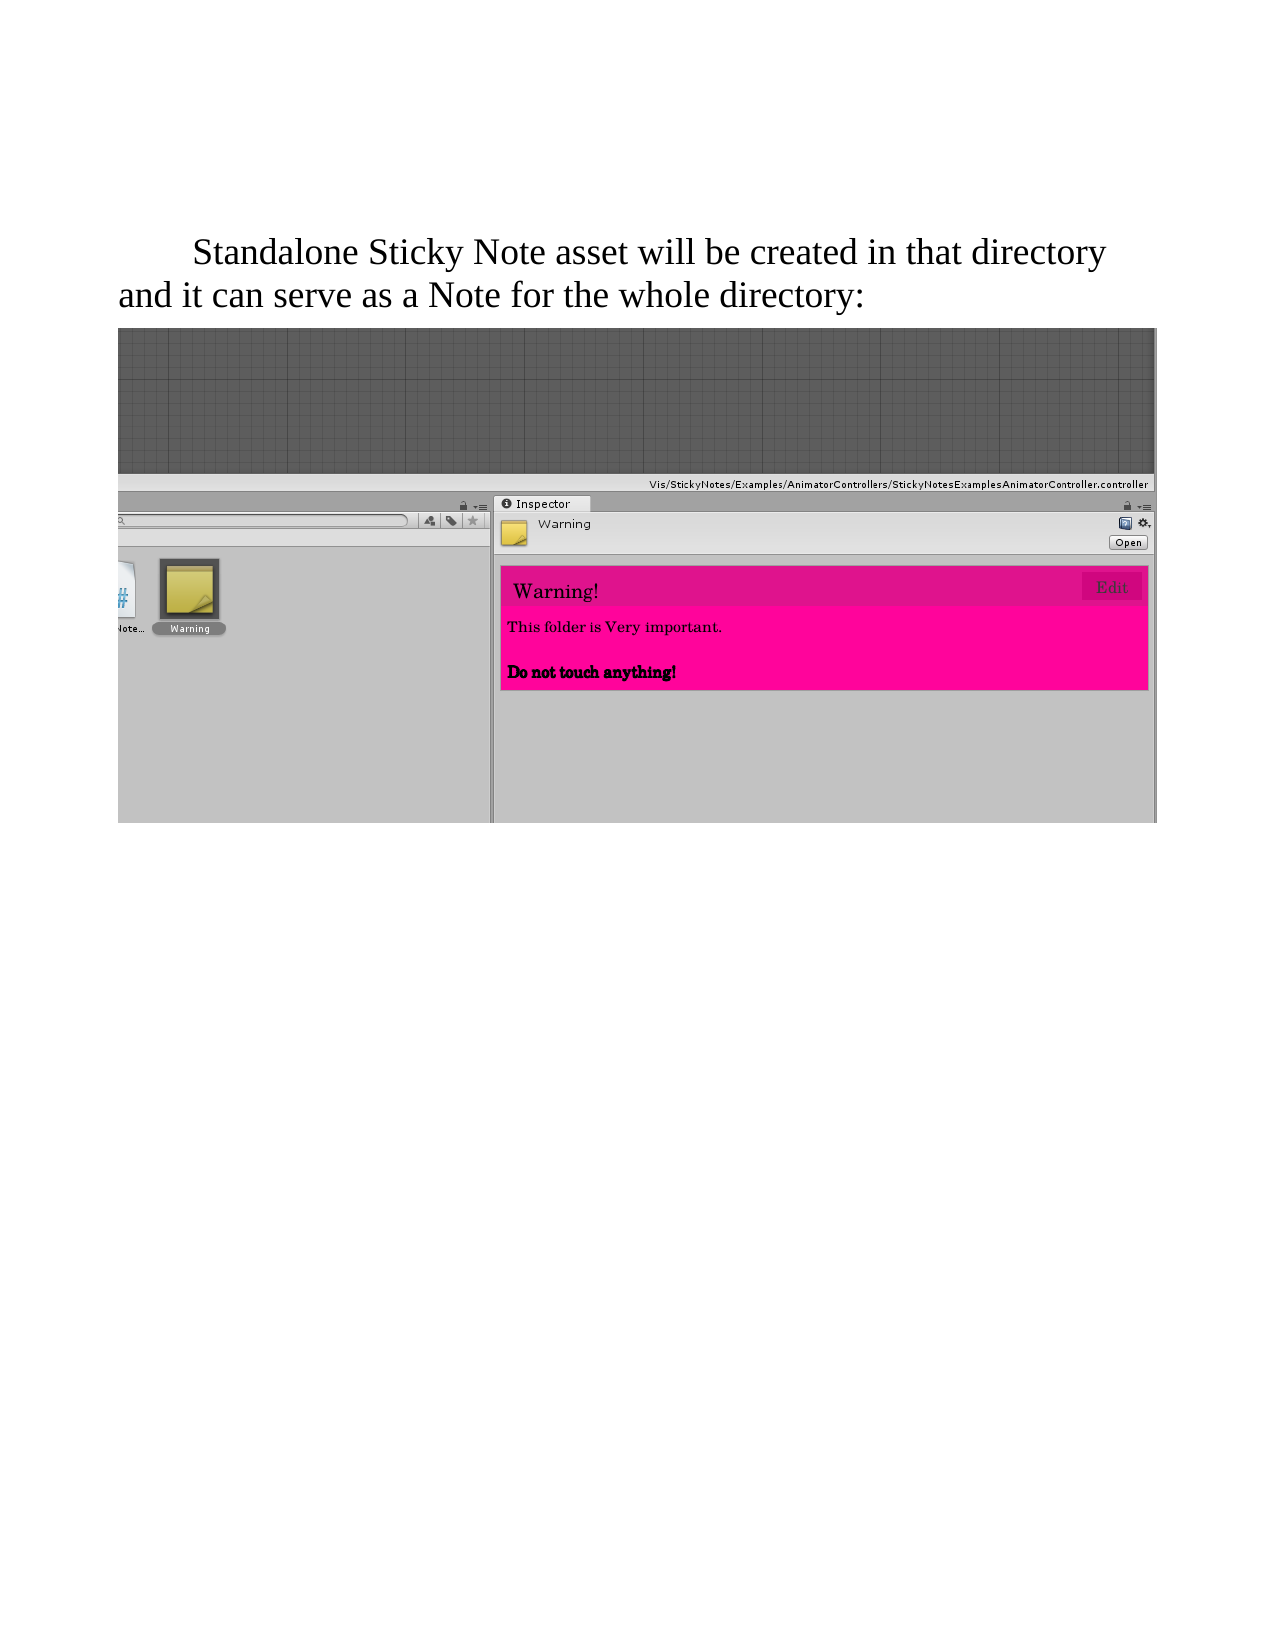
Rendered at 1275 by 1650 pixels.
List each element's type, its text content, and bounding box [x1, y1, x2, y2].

picture [118, 328, 1157, 823]
text Standalone Sticky Note asset will be created in that directory and it can serve as a Note for the whole directory: [118, 229, 1157, 316]
